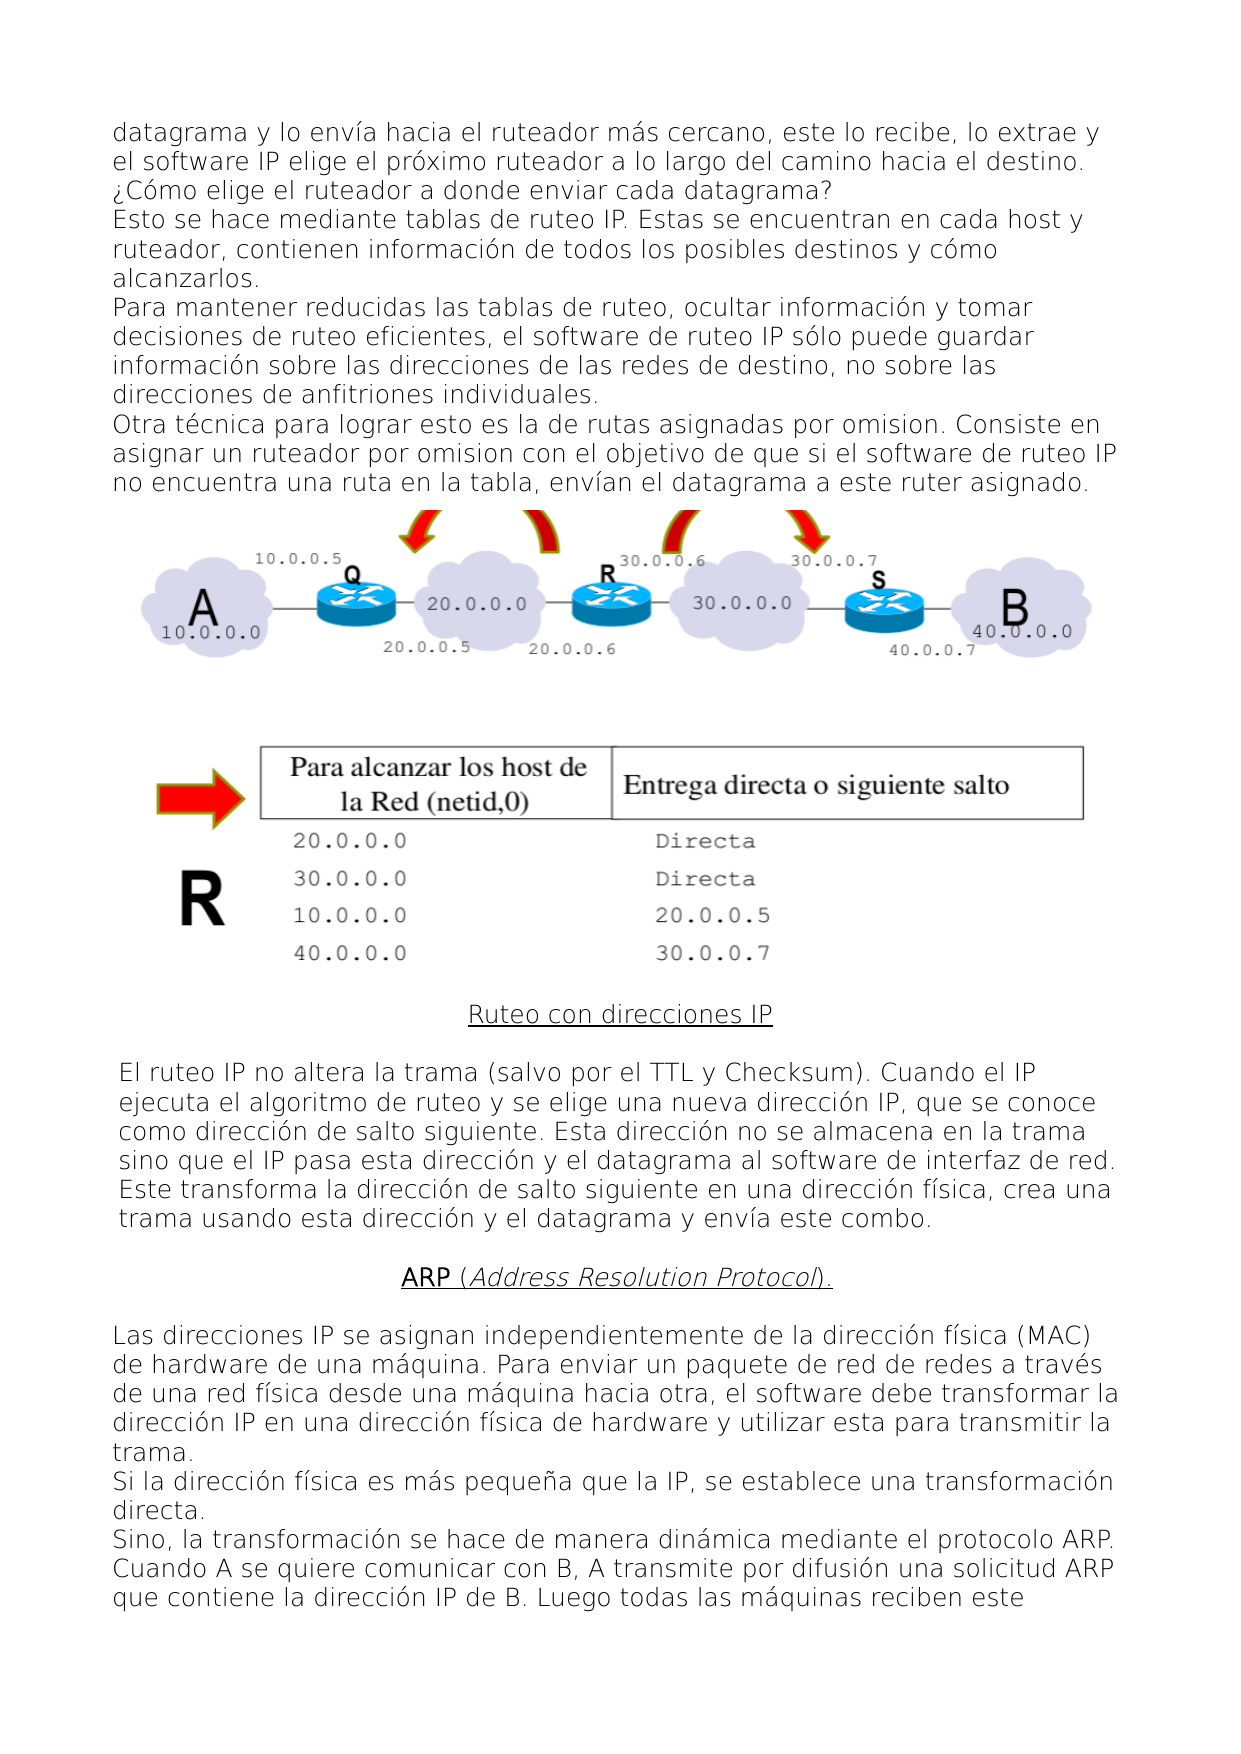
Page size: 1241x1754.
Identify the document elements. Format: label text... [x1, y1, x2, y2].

text Otra técnica para lograr esto es la de rutas asignadas por omision. Consiste en asignar un ruteador por omision con el objetivo de que si el software de ruteo IP no encuentra una ruta en la tabla, envían el datagrama a este ruter asignado. [112, 410, 1122, 497]
text ¿Cómo elige el ruteador a donde enviar cada datagrama? [112, 176, 1122, 206]
text Esto se hace mediante tablas de ruteo IP. Estas se encuentran en cada host y ruteador, contienen información de todos los posibles destinos y cómo alcanzarlos. [112, 206, 1122, 293]
text Sino, la transformación se hace de manera dinámica mediante el protocolo ARP. [112, 1525, 1122, 1554]
text Cuando A se quiere comunicar con B, A transmite por difusión una solicitud ARP que contiene la dirección IP de B. Luego todas las máquinas reciben este [112, 1554, 1122, 1613]
text Si la dirección física es más pequeña que la IP, se establece una transformación directa. [112, 1467, 1122, 1525]
text El ruteo IP no altera la trama (salvo por el TTL y Checksum). Cuando el IP ejecuta el algoritmo de ruteo y se elige una nueva dirección IP, que se conoce como dirección de salto siguiente. Esta dirección no se almacena en la trama sino que el IP pasa esta dirección y el datagrama al software de interfaz de red. Este transforma la dirección de salto siguiente en una dirección física, crea una trama usando esta dirección y el datagrama y envía este combo. [118, 1058, 1122, 1233]
picture [138, 510, 1102, 1001]
text Para mantener reducidas las tablas de ruteo, ocultar información y tomar decisiones de ruteo eficientes, el software de ruteo IP sólo puede guardar información sobre las direcciones de las redes de destino, no sobre las direcciones de anfitriones individuales. [112, 293, 1122, 410]
text ARP (Address Resolution Protocol). [112, 1263, 1122, 1292]
text Las direcciones IP se asignan independientemente de la dirección física (MAC) de hardware de una máquina. Para enviar un paquete de red de redes a través de una red física desde una máquina hacia otra, el software debe transformar la dirección IP en una dirección física de hardware y utilizar esta para transmitir la trama. [112, 1321, 1122, 1467]
text datagrama y lo envía hacia el ruteador más cercano, este lo recibe, lo extrae y el software IP elige el próximo ruteador a lo largo del camino hacia el destino. [112, 118, 1122, 176]
text Ruteo con direcciones IP [118, 497, 1122, 1029]
